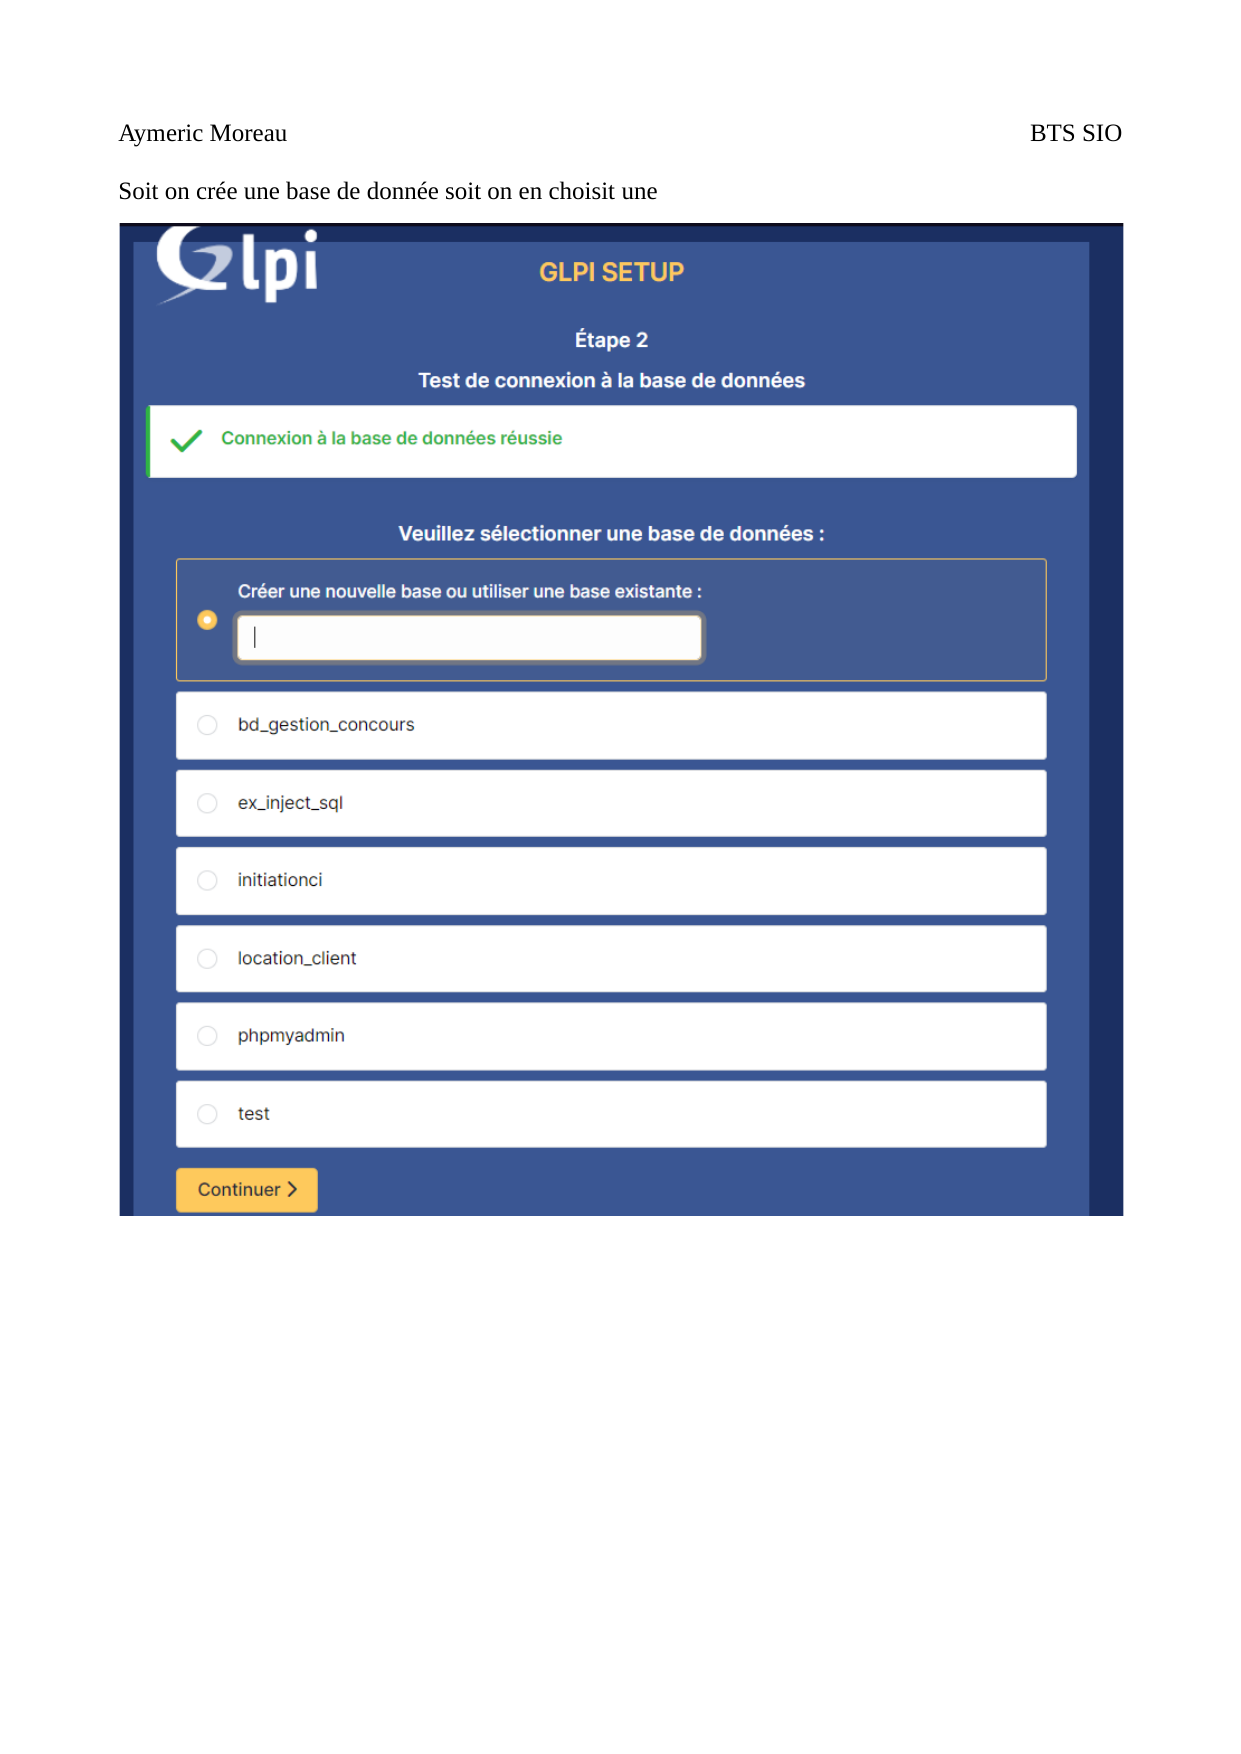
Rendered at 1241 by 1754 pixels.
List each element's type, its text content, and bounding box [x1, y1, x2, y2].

picture [119, 223, 1124, 1216]
text Soit on crée une base de donnée soit on en choisit une [118, 176, 1122, 205]
